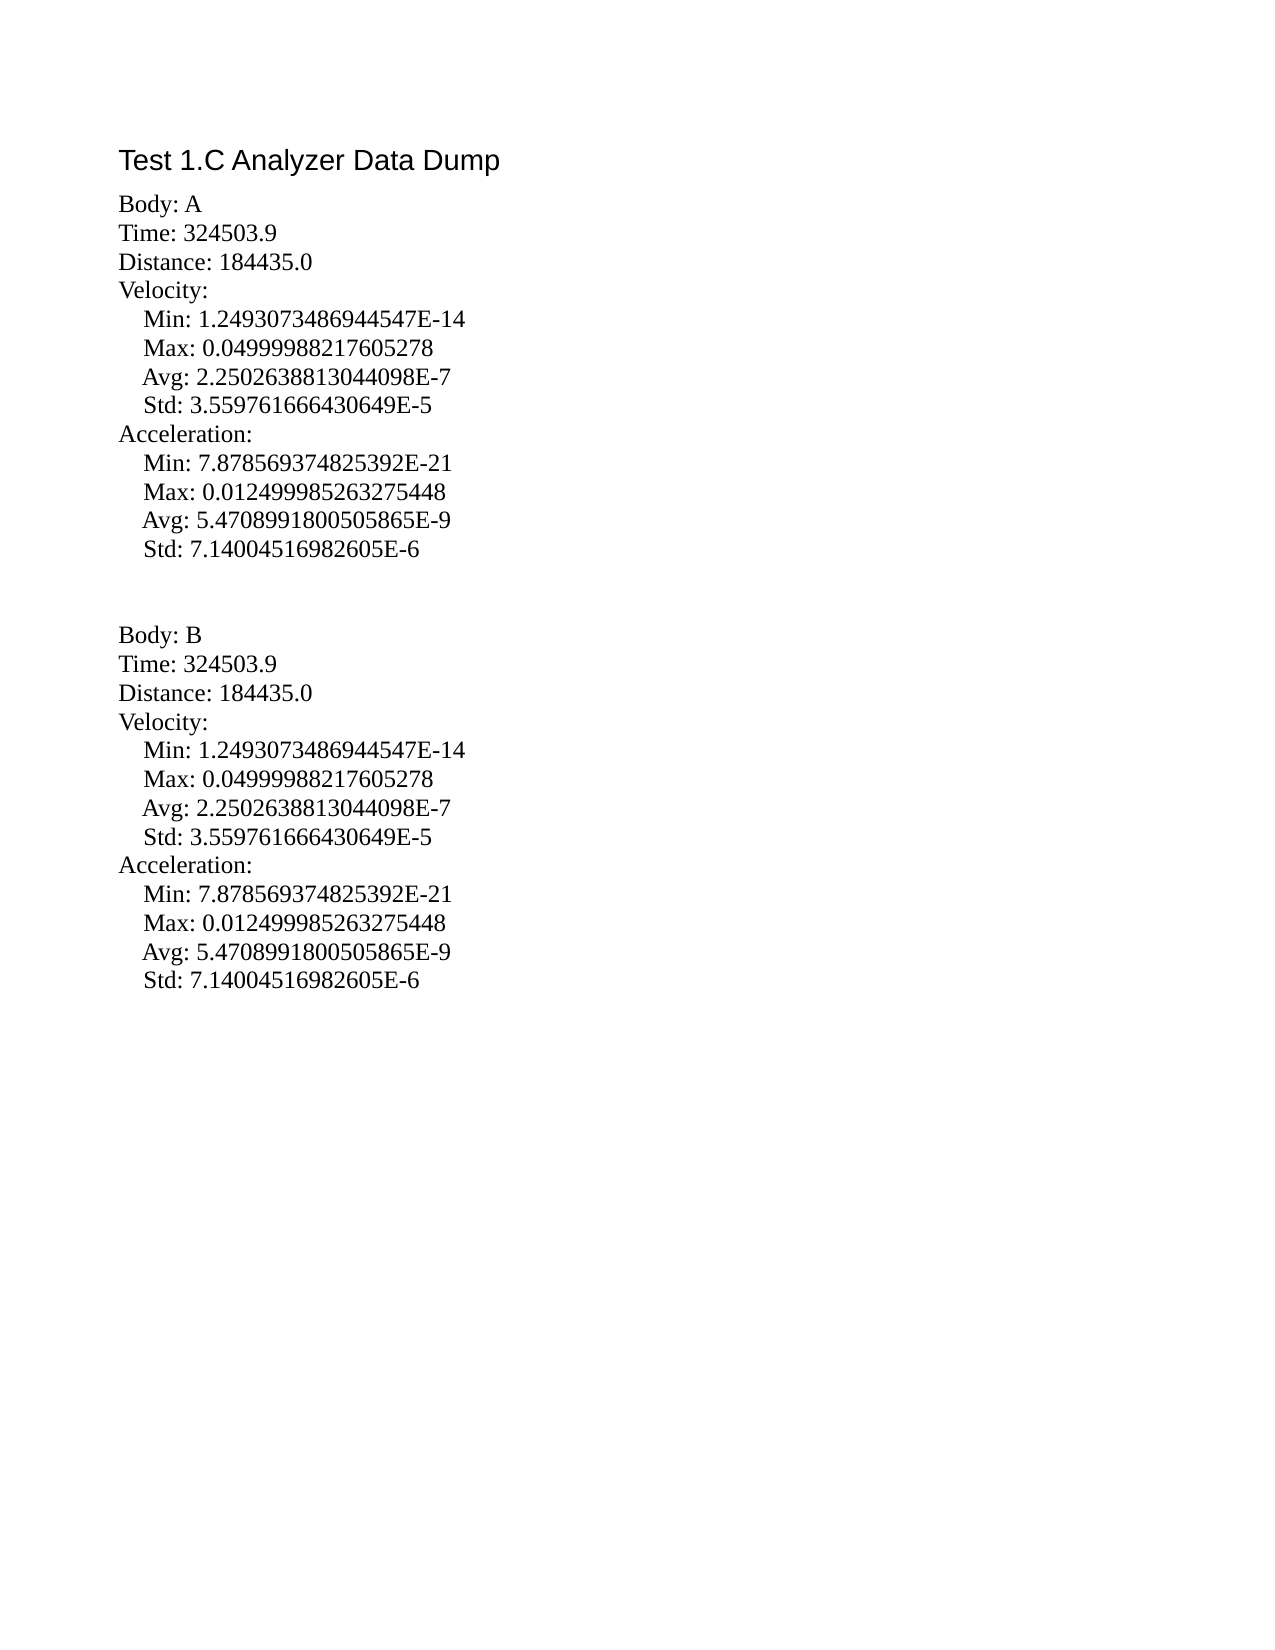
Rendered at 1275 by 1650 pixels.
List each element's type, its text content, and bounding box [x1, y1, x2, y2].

text Avg: 2.2502638813044098E-7 [118, 793, 1157, 822]
text Min: 1.2493073486944547E-14 [118, 304, 1157, 333]
text Min: 7.878569374825392E-21 [118, 448, 1157, 477]
text Avg: 5.4708991800505865E-9 [118, 937, 1157, 965]
text Time: 324503.9 [118, 649, 1157, 678]
text Std: 3.559761666430649E-5 [118, 822, 1157, 850]
text Velocity: [118, 275, 1157, 304]
text Body: B [118, 620, 1157, 649]
text Std: 3.559761666430649E-5 [118, 390, 1157, 419]
text Distance: 184435.0 [118, 247, 1157, 275]
text Time: 324503.9 [118, 218, 1157, 247]
text Max: 0.012499985263275448 [118, 908, 1157, 937]
text Min: 1.2493073486944547E-14 [118, 735, 1157, 764]
text Avg: 5.4708991800505865E-9 [118, 505, 1157, 534]
text Acceleration: [118, 419, 1157, 448]
text Min: 7.878569374825392E-21 [118, 879, 1157, 908]
text Avg: 2.2502638813044098E-7 [118, 362, 1157, 390]
text Max: 0.04999988217605278 [118, 333, 1157, 362]
text Velocity: [118, 707, 1157, 735]
text Std: 7.14004516982605E-6 [118, 965, 1157, 994]
subtitle Test 1.C Analyzer Data Dump [118, 143, 1157, 177]
text Max: 0.012499985263275448 [118, 477, 1157, 505]
text Std: 7.14004516982605E-6 [118, 534, 1157, 563]
text Distance: 184435.0 [118, 678, 1157, 707]
text Acceleration: [118, 850, 1157, 879]
text Max: 0.04999988217605278 [118, 764, 1157, 793]
text Body: A [118, 189, 1157, 218]
